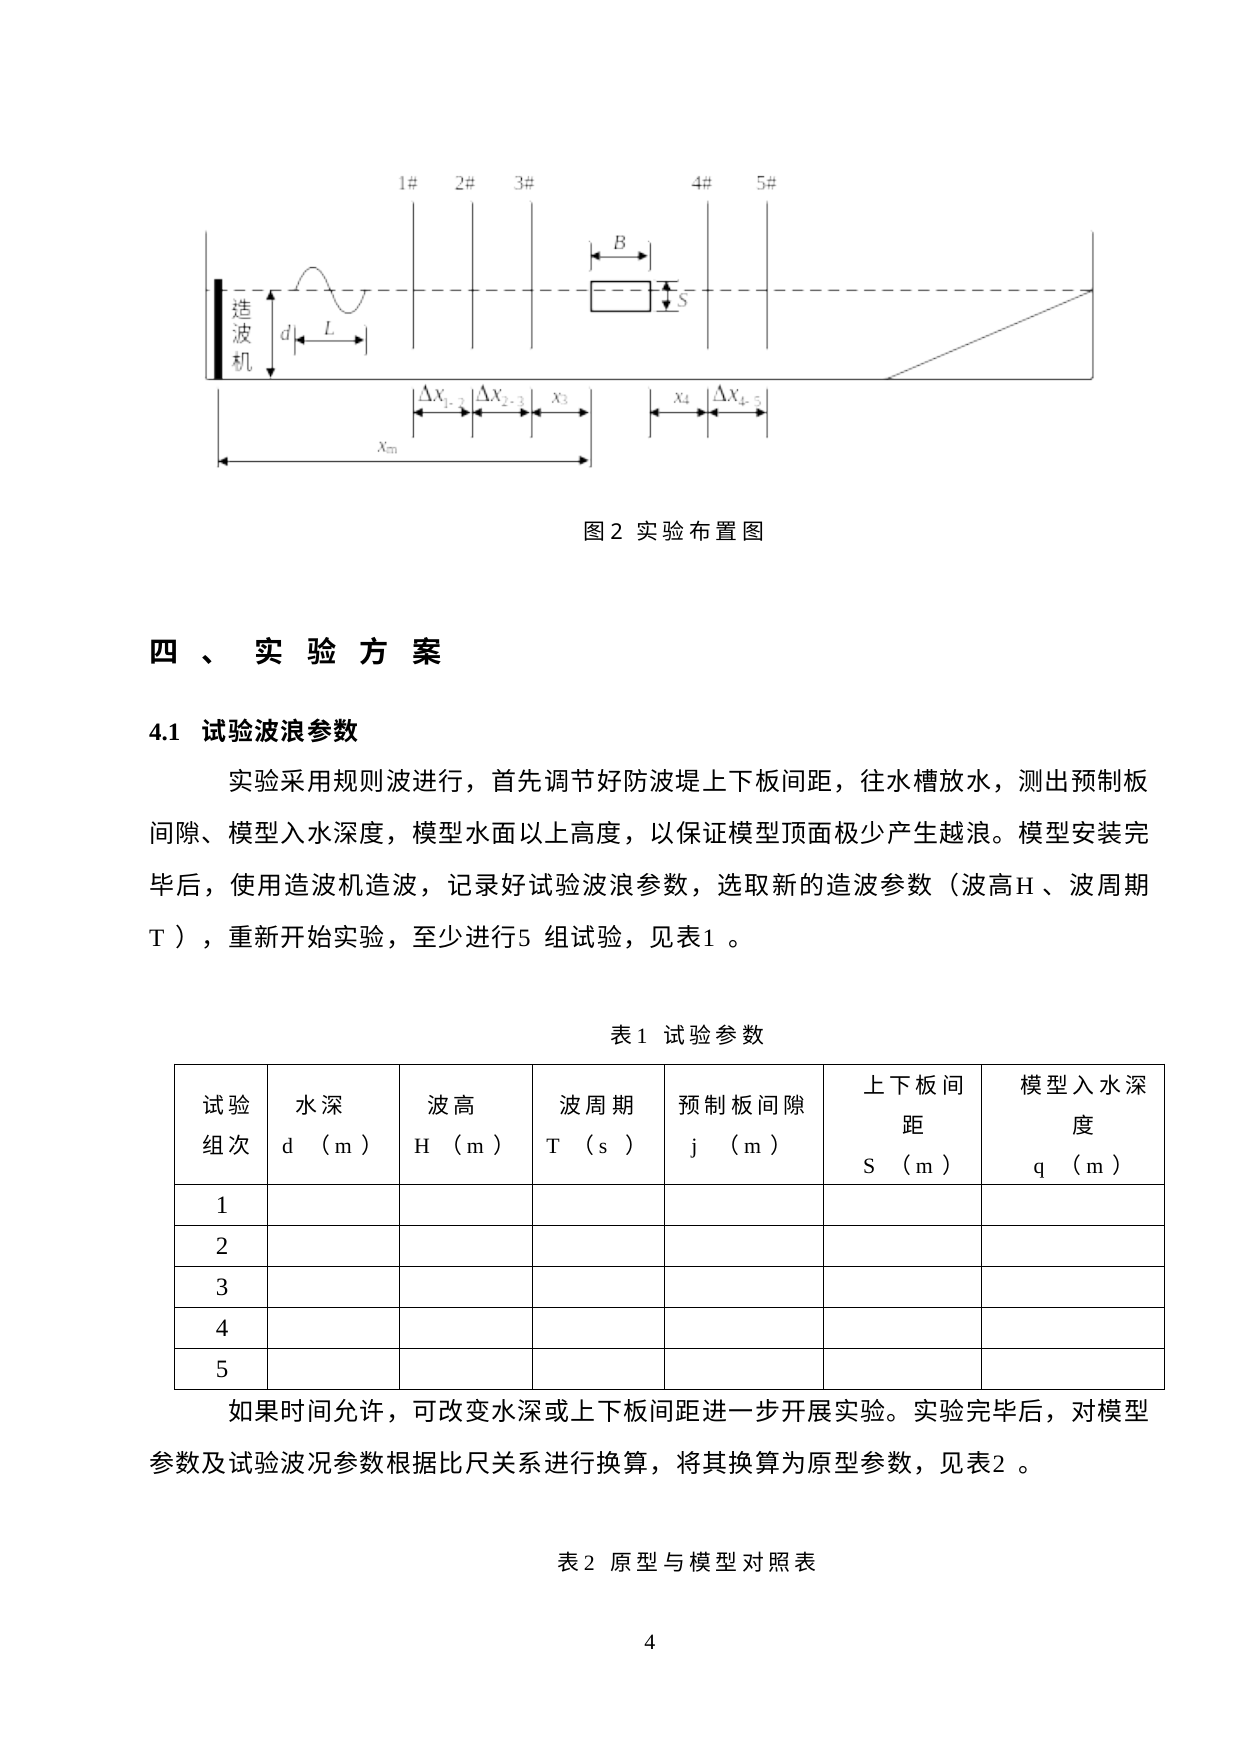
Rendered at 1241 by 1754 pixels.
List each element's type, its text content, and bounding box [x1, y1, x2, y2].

table_cell [824, 1226, 981, 1266]
table_cell [824, 1267, 981, 1307]
table_cell [533, 1267, 664, 1307]
table_header 波周期 T（s） [533, 1065, 664, 1184]
table_cell [824, 1308, 981, 1348]
text 表1 试验参数 [149, 1014, 1150, 1054]
table_cell [665, 1267, 823, 1307]
table_cell [665, 1349, 823, 1389]
table_cell [400, 1349, 532, 1389]
table_header 上下板间距 S（m） [824, 1065, 981, 1184]
table_cell [268, 1185, 399, 1225]
table_cell [533, 1308, 664, 1348]
table_cell [982, 1349, 1164, 1389]
table_cell [982, 1267, 1164, 1307]
table_header 预制板间隙j（m） [665, 1065, 823, 1184]
table_cell 3 [175, 1267, 267, 1307]
table_cell [533, 1226, 664, 1266]
text 如果时间允许，可改变水深或上下板间距进一步开展实验。实验完毕后，对模型参数及试验波况参数根据比尺关系进行换算，将其换算为原型参数，见表2。 [149, 1390, 1150, 1482]
table_cell [665, 1226, 823, 1266]
table_cell [665, 1185, 823, 1225]
table_cell 2 [175, 1226, 267, 1266]
table_cell 5 [175, 1349, 267, 1389]
table_header 试验组次 [175, 1065, 267, 1184]
table_cell [982, 1185, 1164, 1225]
table_cell [824, 1185, 981, 1225]
table_header 水深 d（m） [268, 1065, 399, 1184]
table_cell [824, 1349, 981, 1389]
table_cell 4 [175, 1308, 267, 1348]
text 四、实验方案 [149, 609, 1150, 689]
table_cell [982, 1308, 1164, 1348]
table_cell [268, 1226, 399, 1266]
table_cell [268, 1267, 399, 1307]
text 实验采用规则波进行，首先调节好防波堤上下板间距，往水槽放水，测出预制板间隙、模型入水深度，模型水面以上高度，以保证模型顶面极少产生越浪。模型安装完毕后，使用造波机造波，记录好试验波浪参数，选取新的造波参数（波高H、波周期T），重新开始实验，至少进行5组试验，见表1。 [149, 760, 1150, 955]
text 表2 原型与模型对照表 [149, 1541, 1150, 1580]
text 图2 实验布置图 [149, 510, 1150, 550]
table_cell [400, 1185, 532, 1225]
table_cell 1 [175, 1185, 267, 1225]
table_cell [400, 1308, 532, 1348]
table_header 波高 H（m） [400, 1065, 532, 1184]
table_cell [982, 1226, 1164, 1266]
table_cell [665, 1308, 823, 1348]
table_cell [400, 1226, 532, 1266]
table_cell [268, 1308, 399, 1348]
table_cell [533, 1185, 664, 1225]
table_cell [400, 1267, 532, 1307]
table_header 模型入水深度 q（m） [982, 1065, 1164, 1184]
table_cell [533, 1349, 664, 1389]
table_cell [268, 1349, 399, 1389]
text 4.1 试验波浪参数 [149, 709, 1150, 749]
